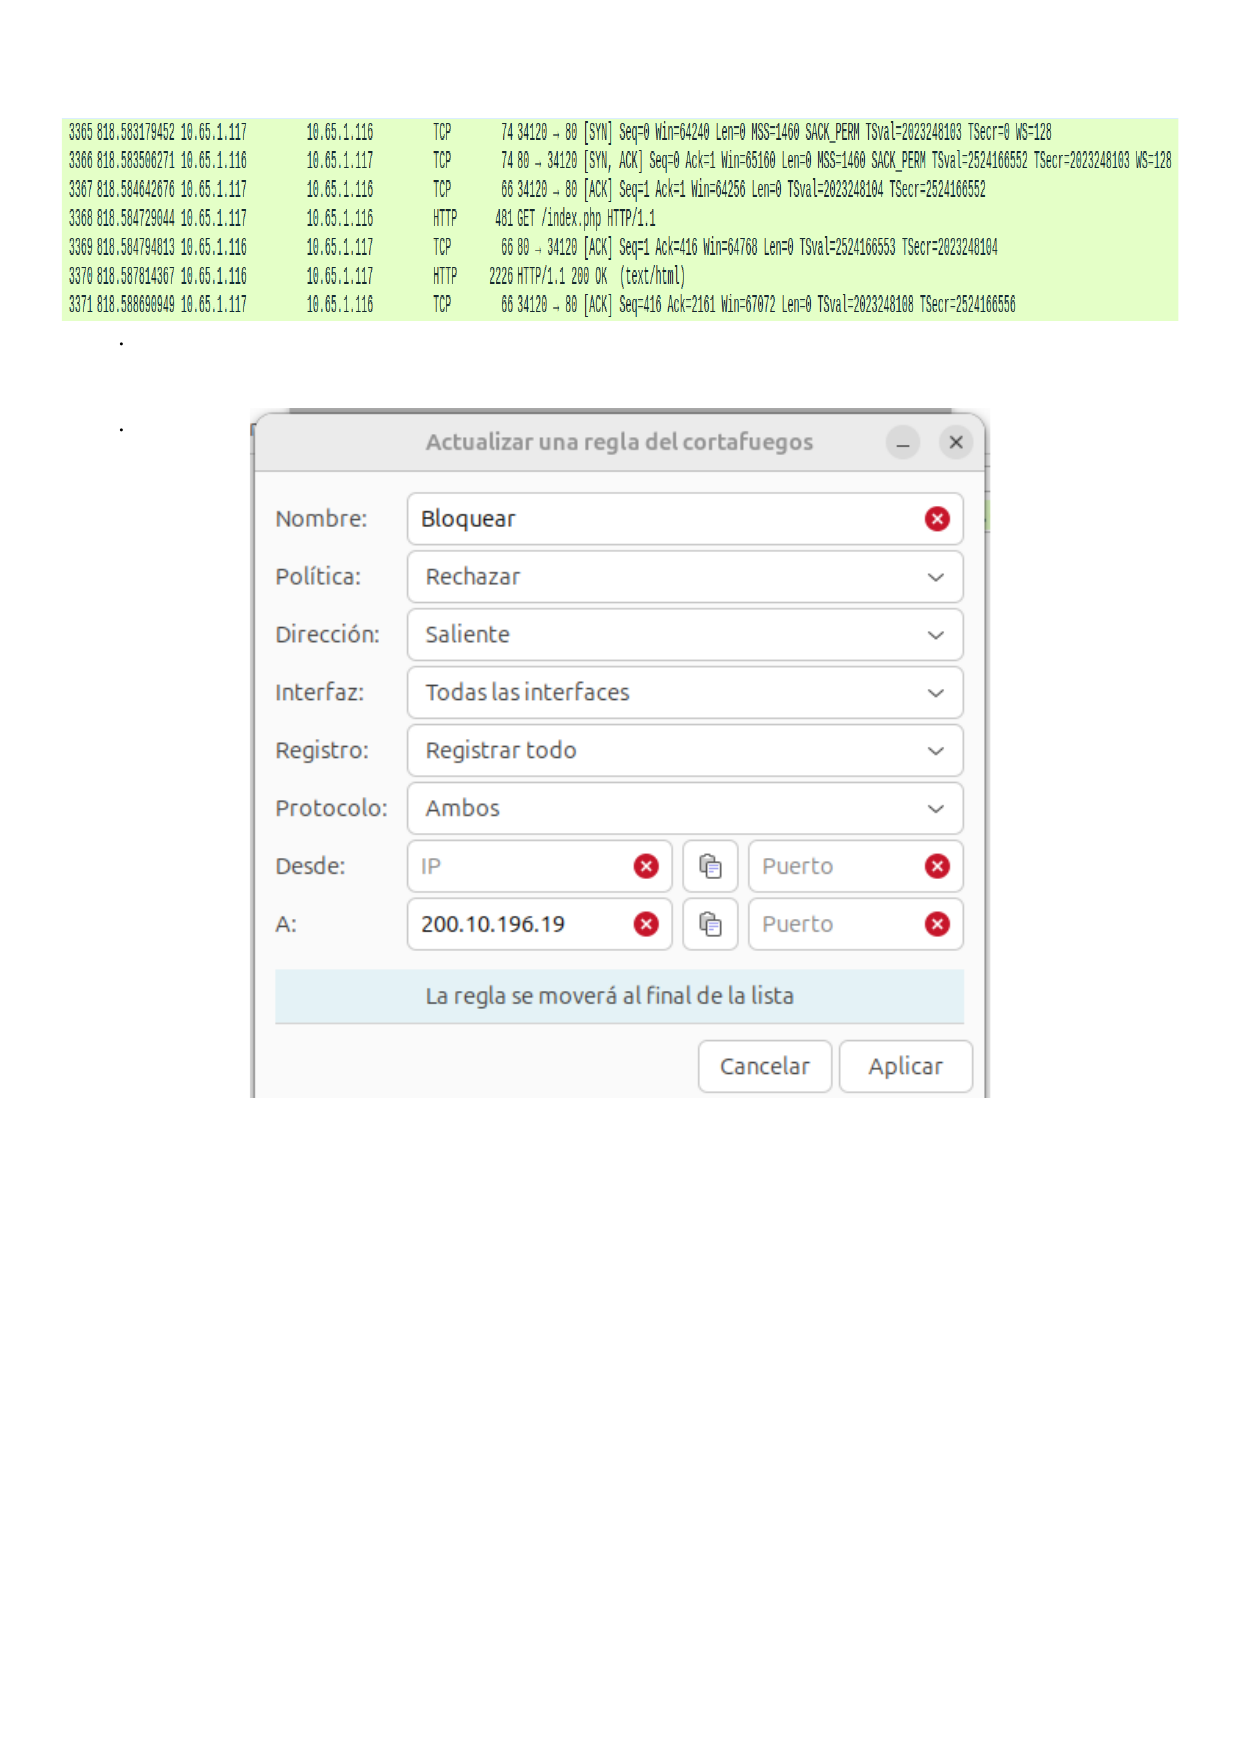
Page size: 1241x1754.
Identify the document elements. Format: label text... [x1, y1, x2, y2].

text [991, 408, 1122, 437]
picture [249, 408, 991, 1098]
text . [118, 408, 249, 437]
picture [61, 118, 1179, 323]
text . [118, 323, 1122, 351]
